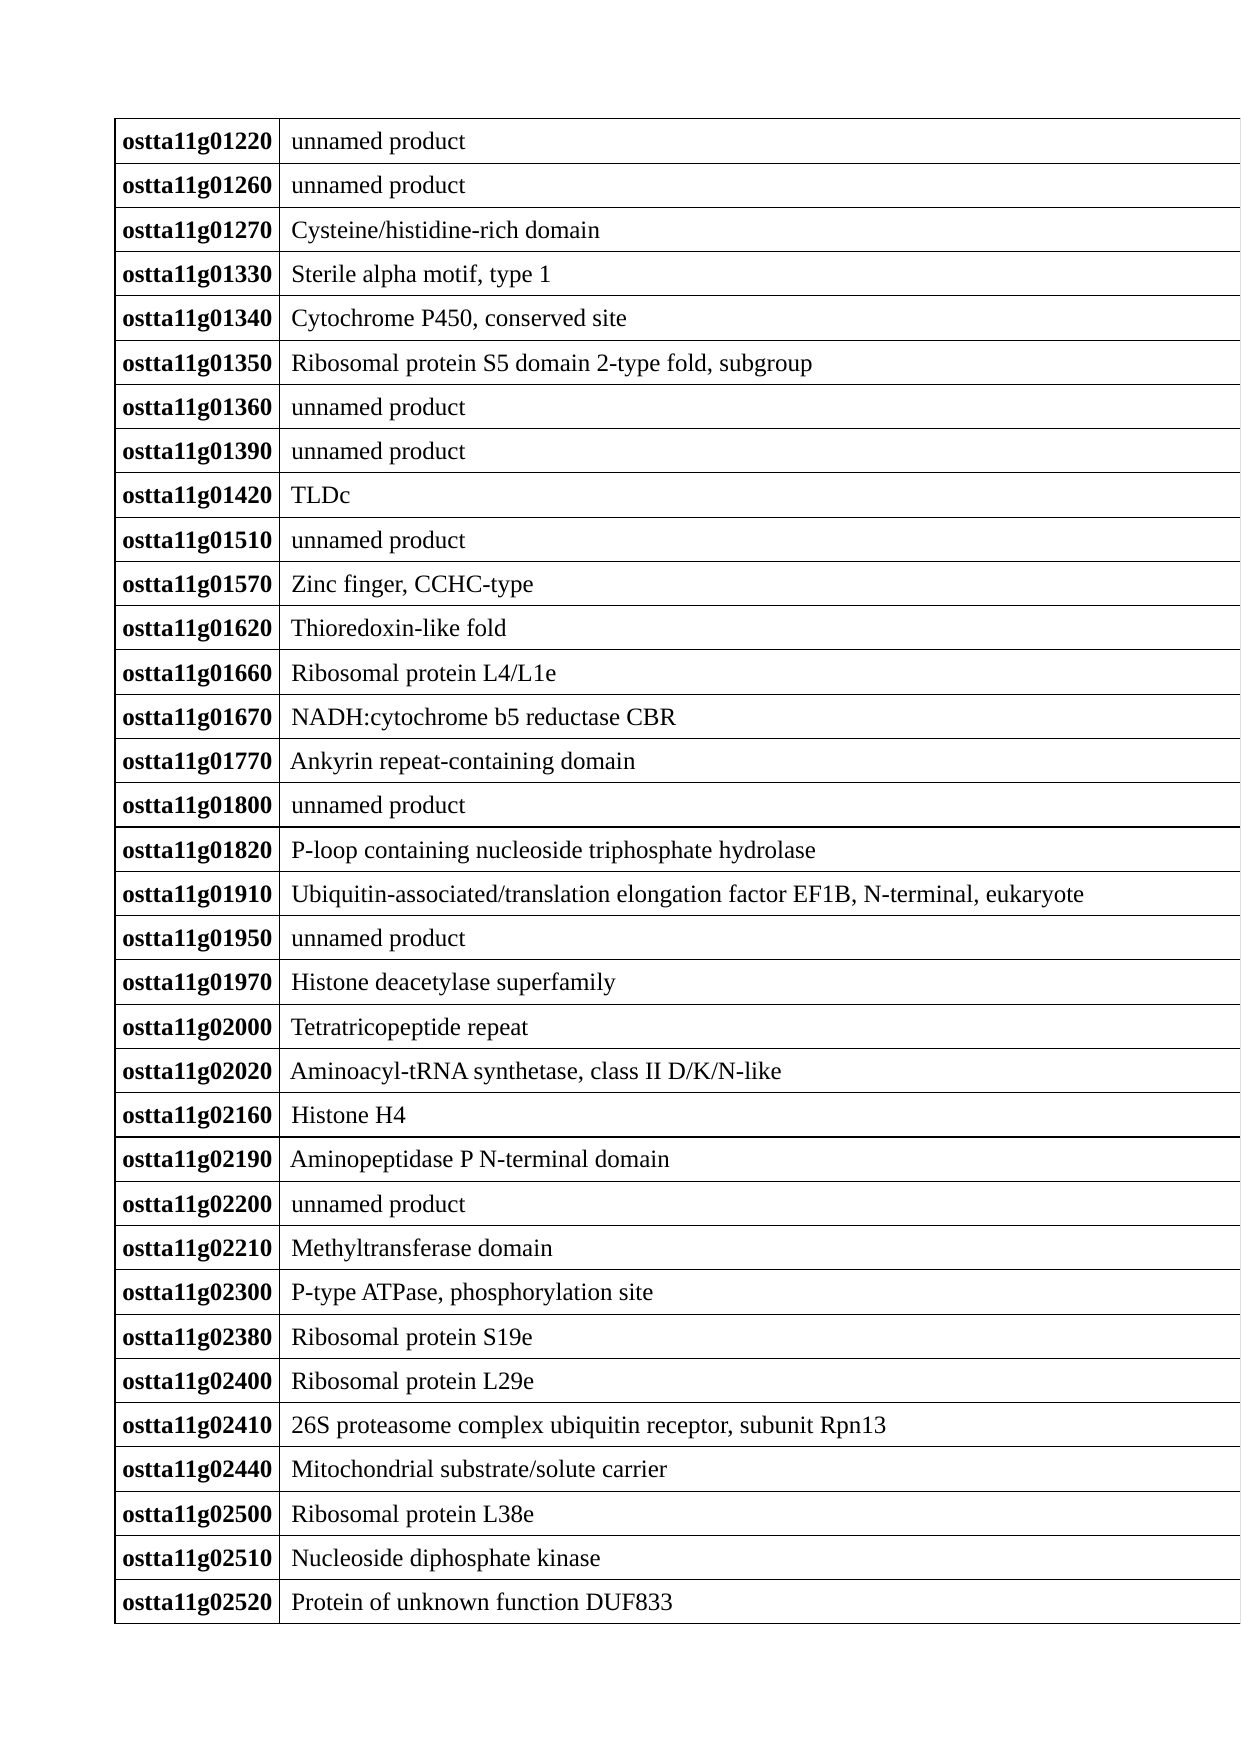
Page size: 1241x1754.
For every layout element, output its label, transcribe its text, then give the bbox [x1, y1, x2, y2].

table_cell 26S proteasome complex ubiquitin receptor, subunit Rpn13 [280, 1403, 1240, 1446]
table_cell ostta11g01260 [116, 164, 279, 207]
table_cell ostta11g01340 [116, 296, 279, 339]
table_cell Mitochondrial substrate/solute carrier [280, 1447, 1240, 1491]
table_cell Ribosomal protein L38e [280, 1492, 1240, 1535]
table_cell ostta11g02200 [116, 1182, 279, 1225]
table_cell ostta11g01950 [116, 916, 279, 959]
table_cell ostta11g02520 [116, 1580, 279, 1623]
table_cell ostta11g01330 [116, 252, 279, 295]
table_cell unnamed product [280, 1182, 1240, 1225]
table_cell P-type ATPase, phosphorylation site [280, 1270, 1240, 1313]
table_cell ostta11g01910 [116, 872, 279, 915]
table_cell Cytochrome P450, conserved site [280, 296, 1240, 339]
table_cell ostta11g01390 [116, 429, 279, 472]
table_cell Ribosomal protein L29e [280, 1359, 1240, 1402]
table_cell Ribosomal protein S5 domain 2-type fold, subgroup [280, 341, 1240, 384]
table_cell ostta11g02400 [116, 1359, 279, 1402]
table_cell ostta11g01800 [116, 783, 279, 826]
table_cell ostta11g02440 [116, 1447, 279, 1491]
table_cell Zinc finger, CCHC-type [280, 562, 1240, 605]
table_cell unnamed product [280, 783, 1240, 826]
table_cell ostta11g01820 [116, 828, 279, 871]
table_cell Ankyrin repeat-containing domain [280, 739, 1240, 782]
table_cell Histone H4 [280, 1093, 1240, 1136]
table_cell ostta11g01970 [116, 960, 279, 1003]
table_cell ostta11g02190 [116, 1138, 279, 1181]
table_cell TLDc [280, 473, 1240, 517]
table_cell Histone deacetylase superfamily [280, 960, 1240, 1003]
table_cell ostta11g01660 [116, 650, 279, 694]
table_cell unnamed product [280, 119, 1240, 162]
table_cell ostta11g01620 [116, 606, 279, 649]
table_cell Ribosomal protein L4/L1e [280, 650, 1240, 694]
table_cell Tetratricopeptide repeat [280, 1005, 1240, 1048]
table_cell Methyltransferase domain [280, 1226, 1240, 1269]
table_cell Thioredoxin-like fold [280, 606, 1240, 649]
table_cell ostta11g02160 [116, 1093, 279, 1136]
table_cell Cysteine/histidine-rich domain [280, 208, 1240, 251]
table_cell Aminoacyl-tRNA synthetase, class II D/K/N-like [280, 1049, 1240, 1092]
table_cell ostta11g02300 [116, 1270, 279, 1313]
table_cell NADH:cytochrome b5 reductase CBR [280, 695, 1240, 738]
table_cell ostta11g01420 [116, 473, 279, 517]
table_cell ostta11g01270 [116, 208, 279, 251]
table_cell ostta11g02410 [116, 1403, 279, 1446]
table_cell unnamed product [280, 916, 1240, 959]
table_cell unnamed product [280, 518, 1240, 561]
table_cell ostta11g01510 [116, 518, 279, 561]
table_cell Ubiquitin-associated/translation elongation factor EF1B, N-terminal, eukaryote [280, 872, 1240, 915]
table_cell ostta11g01220 [116, 119, 279, 162]
table_cell ostta11g01570 [116, 562, 279, 605]
table_cell ostta11g02000 [116, 1005, 279, 1048]
table_cell ostta11g01350 [116, 341, 279, 384]
table_cell ostta11g02500 [116, 1492, 279, 1535]
table_cell unnamed product [280, 385, 1240, 428]
table_cell ostta11g02020 [116, 1049, 279, 1092]
table_cell Nucleoside diphosphate kinase [280, 1536, 1240, 1579]
table_cell unnamed product [280, 164, 1240, 207]
table_cell Protein of unknown function DUF833 [280, 1580, 1240, 1623]
table_cell ostta11g01360 [116, 385, 279, 428]
table_cell Ribosomal protein S19e [280, 1315, 1240, 1358]
table_cell ostta11g02210 [116, 1226, 279, 1269]
table_cell ostta11g01770 [116, 739, 279, 782]
table_cell ostta11g02380 [116, 1315, 279, 1358]
table_cell Aminopeptidase P N-terminal domain [280, 1138, 1240, 1181]
table_cell P-loop containing nucleoside triphosphate hydrolase [280, 828, 1240, 871]
table_cell unnamed product [280, 429, 1240, 472]
table_cell ostta11g02510 [116, 1536, 279, 1579]
table_cell Sterile alpha motif, type 1 [280, 252, 1240, 295]
table_cell ostta11g01670 [116, 695, 279, 738]
